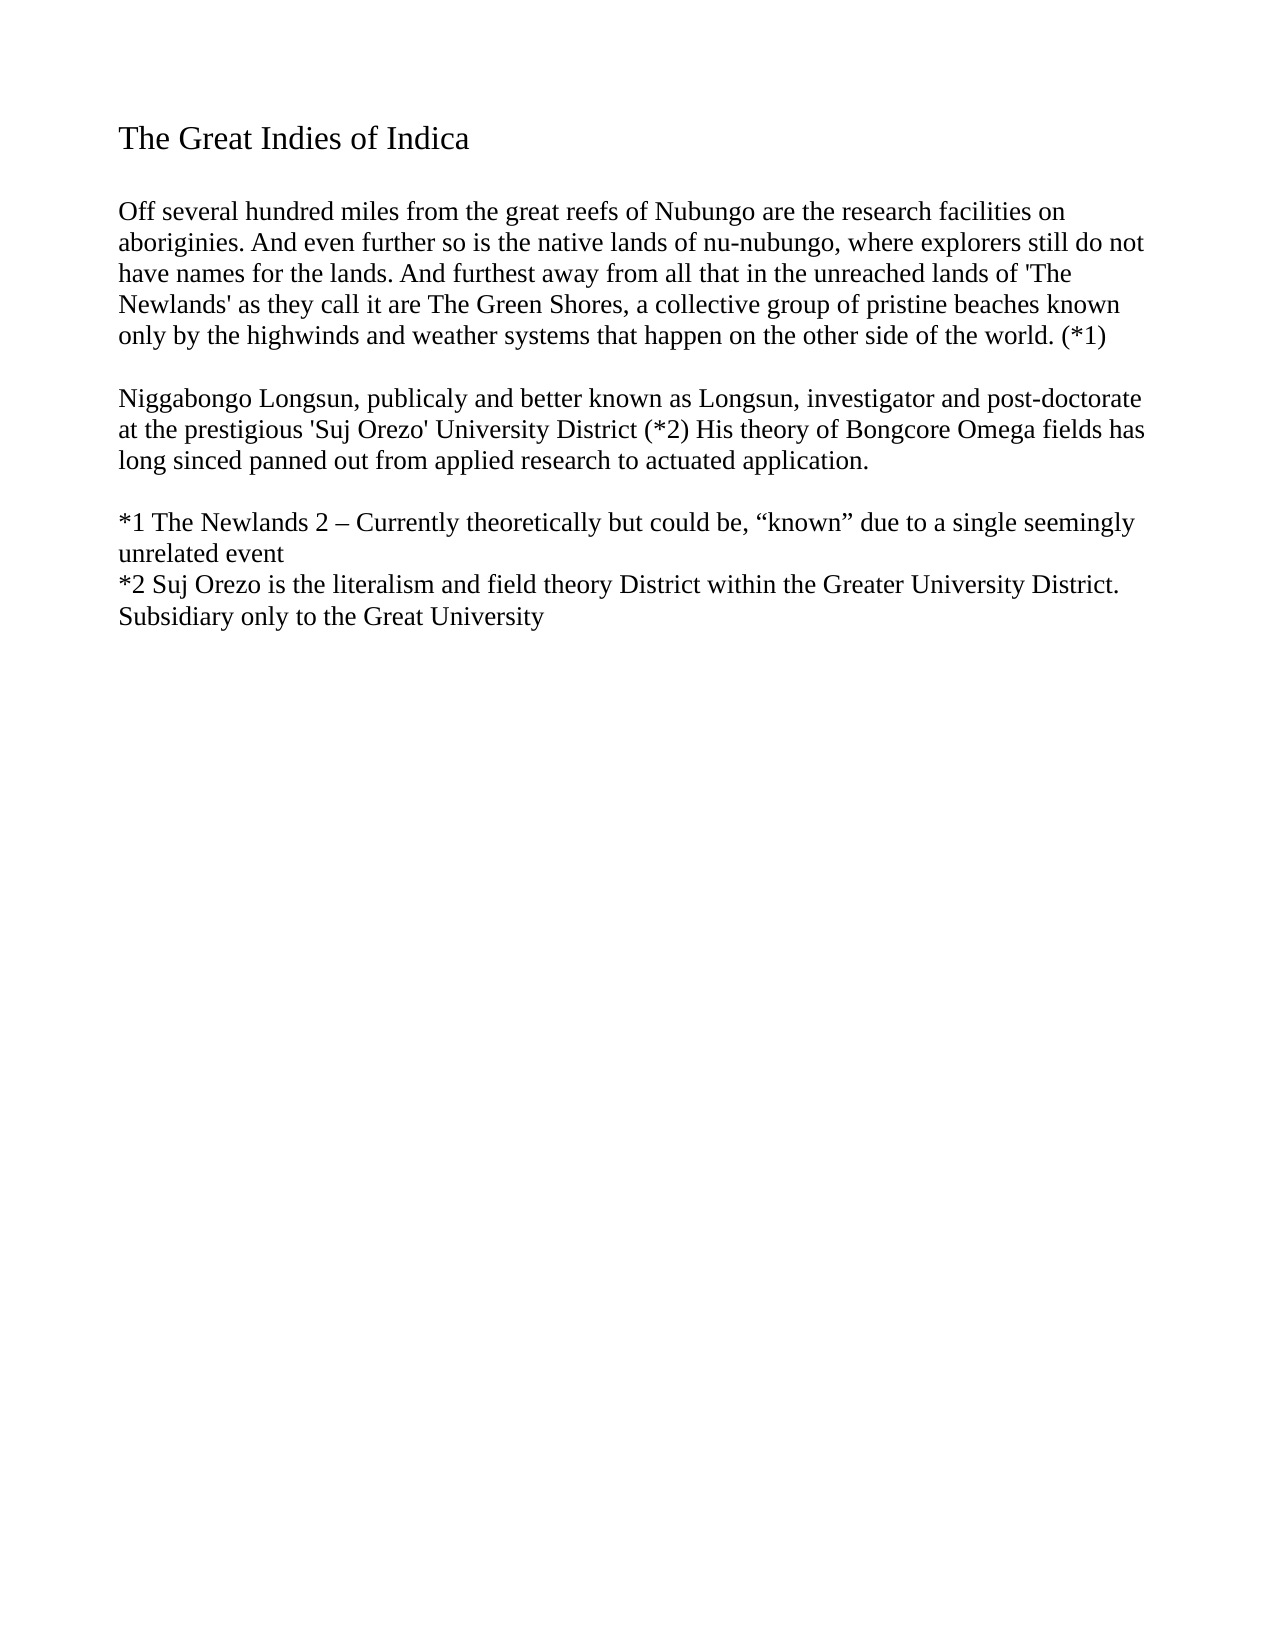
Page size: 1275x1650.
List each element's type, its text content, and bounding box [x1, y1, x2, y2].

text The Great Indies of Indica [118, 118, 1157, 156]
text Off several hundred miles from the great reefs of Nubungo are the research facilities on aboriginies. And even further so is the native lands of nu-nubungo, where explorers still do not have names for the lands. And furthest away from all that in the unreached lands of 'The Newlands' as they call it are The Green Shores, a collective group of pristine beaches known only by the highwinds and weather systems that happen on the other side of the world. (*1) [118, 195, 1157, 351]
text Niggabongo Longsun, publicaly and better known as Longsun, investigator and post-doctorate at the prestigious 'Suj Orezo' University District (*2) His theory of Bongcore Omega fields has long sinced panned out from applied research to actuated application. [118, 382, 1157, 475]
text *1 The Newlands 2 – Currently theoretically but could be, “known” due to a single seemingly unrelated event [118, 506, 1157, 568]
text *2 Suj Orezo is the literalism and field theory District within the Greater University District. Subsidiary only to the Great University [118, 568, 1157, 631]
